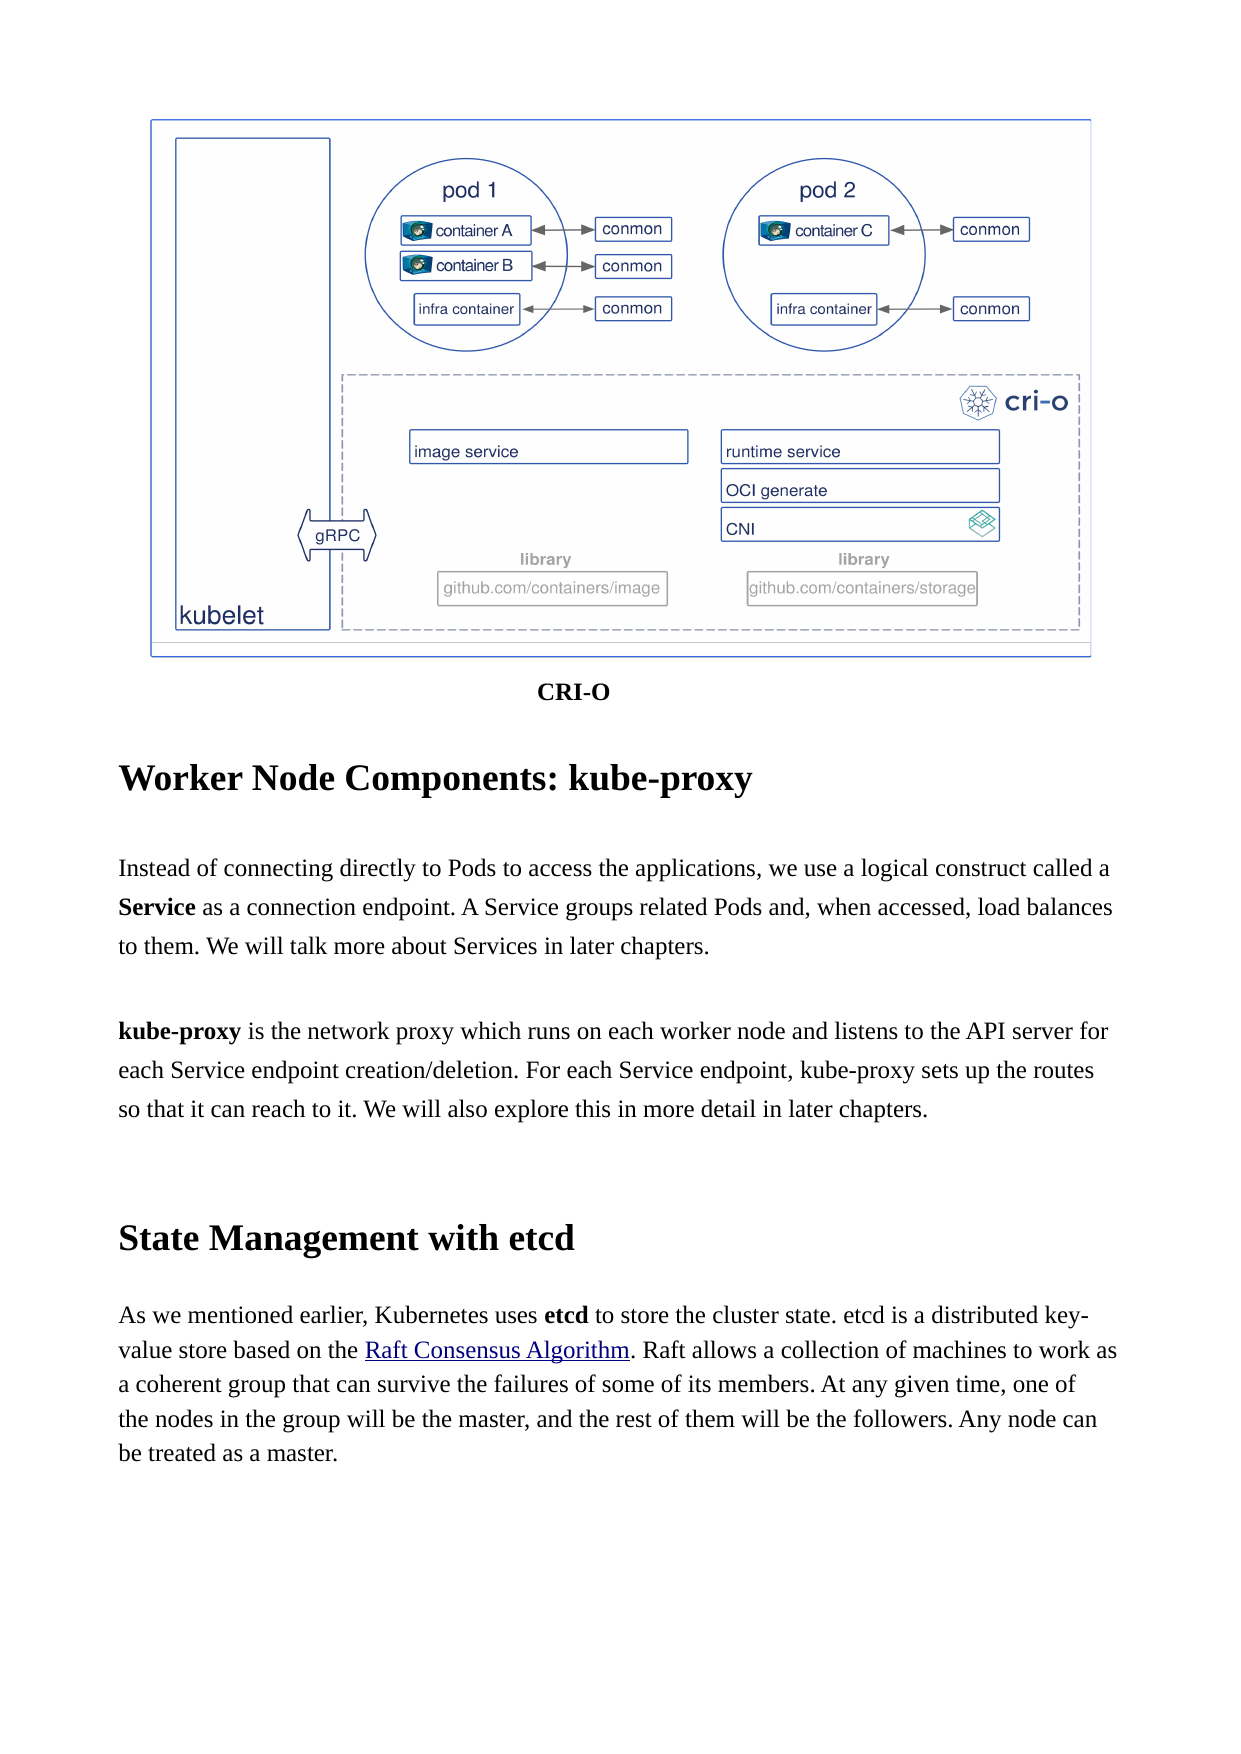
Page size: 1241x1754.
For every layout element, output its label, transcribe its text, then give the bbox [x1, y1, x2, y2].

subtitle State Management with etcd [118, 1216, 1122, 1259]
text Instead of connecting directly to Pods to access the applications, we use a logical construct called a Service as a connection endpoint. A Service groups related Pods and, when accessed, load balances to them. We will talk more about Services in later chapters. [118, 843, 1122, 960]
text kube-proxy is the network proxy which runs on each worker node and listens to the API server for each Service endpoint creation/deletion. For each Service endpoint, kube-proxy sets up the routes so that it can reach to it. We will also explore this in more detail in later chapters. [118, 1006, 1122, 1123]
text CRI-O [118, 677, 1122, 706]
text As we mentioned earlier, Kubernetes uses etcd to store the cluster state. etcd is a distributed key-value store based on the Raft Consensus Algorithm. Raft allows a collection of machines to work as a coherent group that can survive the failures of some of its members. At any given time, one of the nodes in the group will be the master, and the rest of them will be the followers. Any node can be treated as a master. [118, 1300, 1122, 1467]
subtitle Worker Node Components: kube-proxy [118, 756, 1122, 799]
picture [149, 118, 1092, 658]
